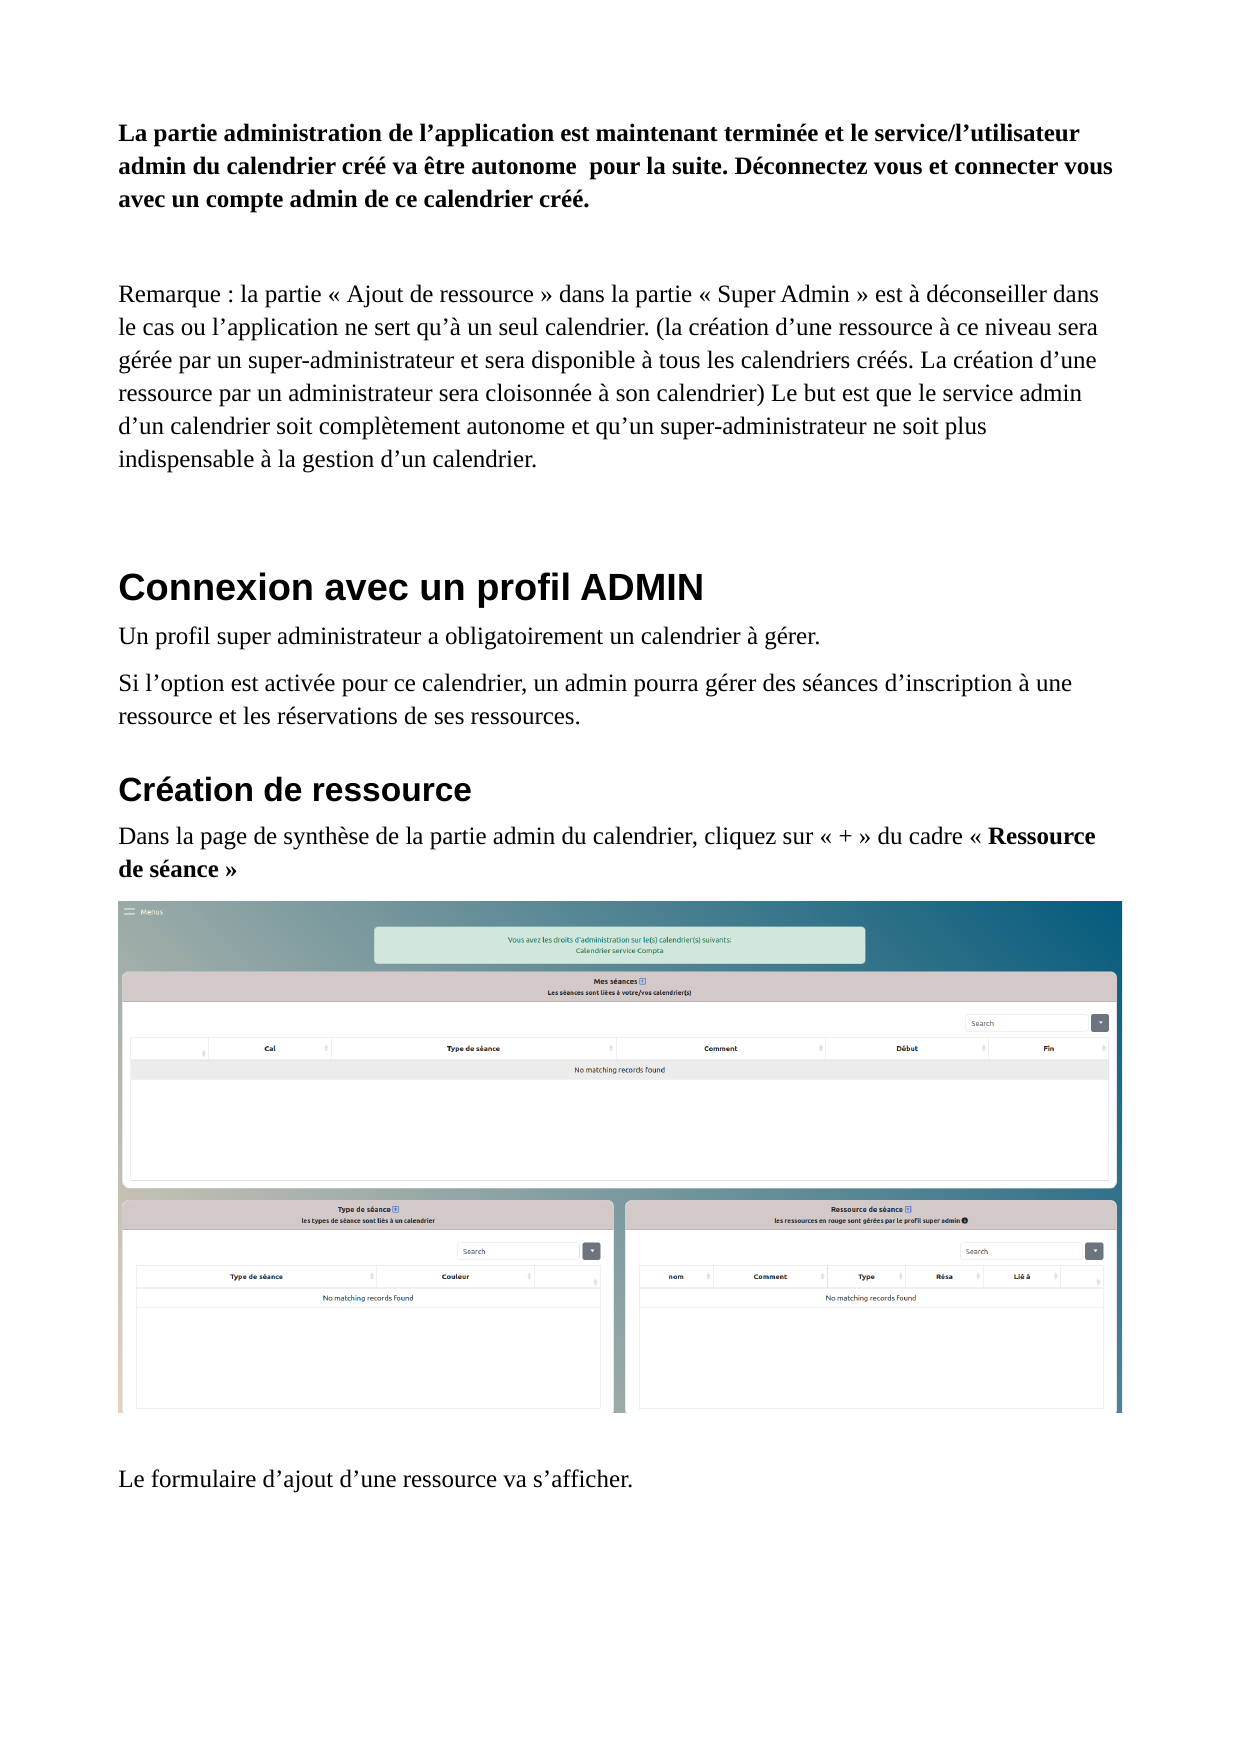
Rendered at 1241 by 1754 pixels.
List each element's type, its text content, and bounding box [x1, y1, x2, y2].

picture [118, 901, 1123, 1413]
text Le formulaire d’ajout d’une ressource va s’afficher. [118, 1464, 1122, 1493]
text Dans la page de synthèse de la partie admin du calendrier, cliquez sur « + » du cadre « Ressource de séance » [118, 821, 1122, 883]
subtitle Création de ressource [118, 770, 1122, 808]
subtitle Connexion avec un profil ADMIN [118, 565, 1122, 608]
text Si l’option est activée pour ce calendrier, un admin pourra gérer des séances d’inscription à une ressource et les réservations de ses ressources. [118, 668, 1122, 730]
text Remarque : la partie « Ajout de ressource » dans la partie « Super Admin » est à déconseiller dans le cas ou l’application ne sert qu’à un seul calendrier. (la création d’une ressource à ce niveau sera gérée par un super-administrateur et sera disponible à tous les calendriers créés. La création d’une ressource par un administrateur sera cloisonnée à son calendrier) Le but est que le service admin d’un calendrier soit complètement autonome et qu’un super-administrateur ne soit plus indispensable à la gestion d’un calendrier. [118, 279, 1122, 473]
text Un profil super administrateur a obligatoirement un calendrier à gérer. [118, 621, 1122, 649]
text La partie administration de l’application est maintenant terminée et le service/l’utilisateur admin du calendrier créé va être autonome pour la suite. Déconnectez vous et connecter vous avec un compte admin de ce calendrier créé. [118, 118, 1122, 213]
